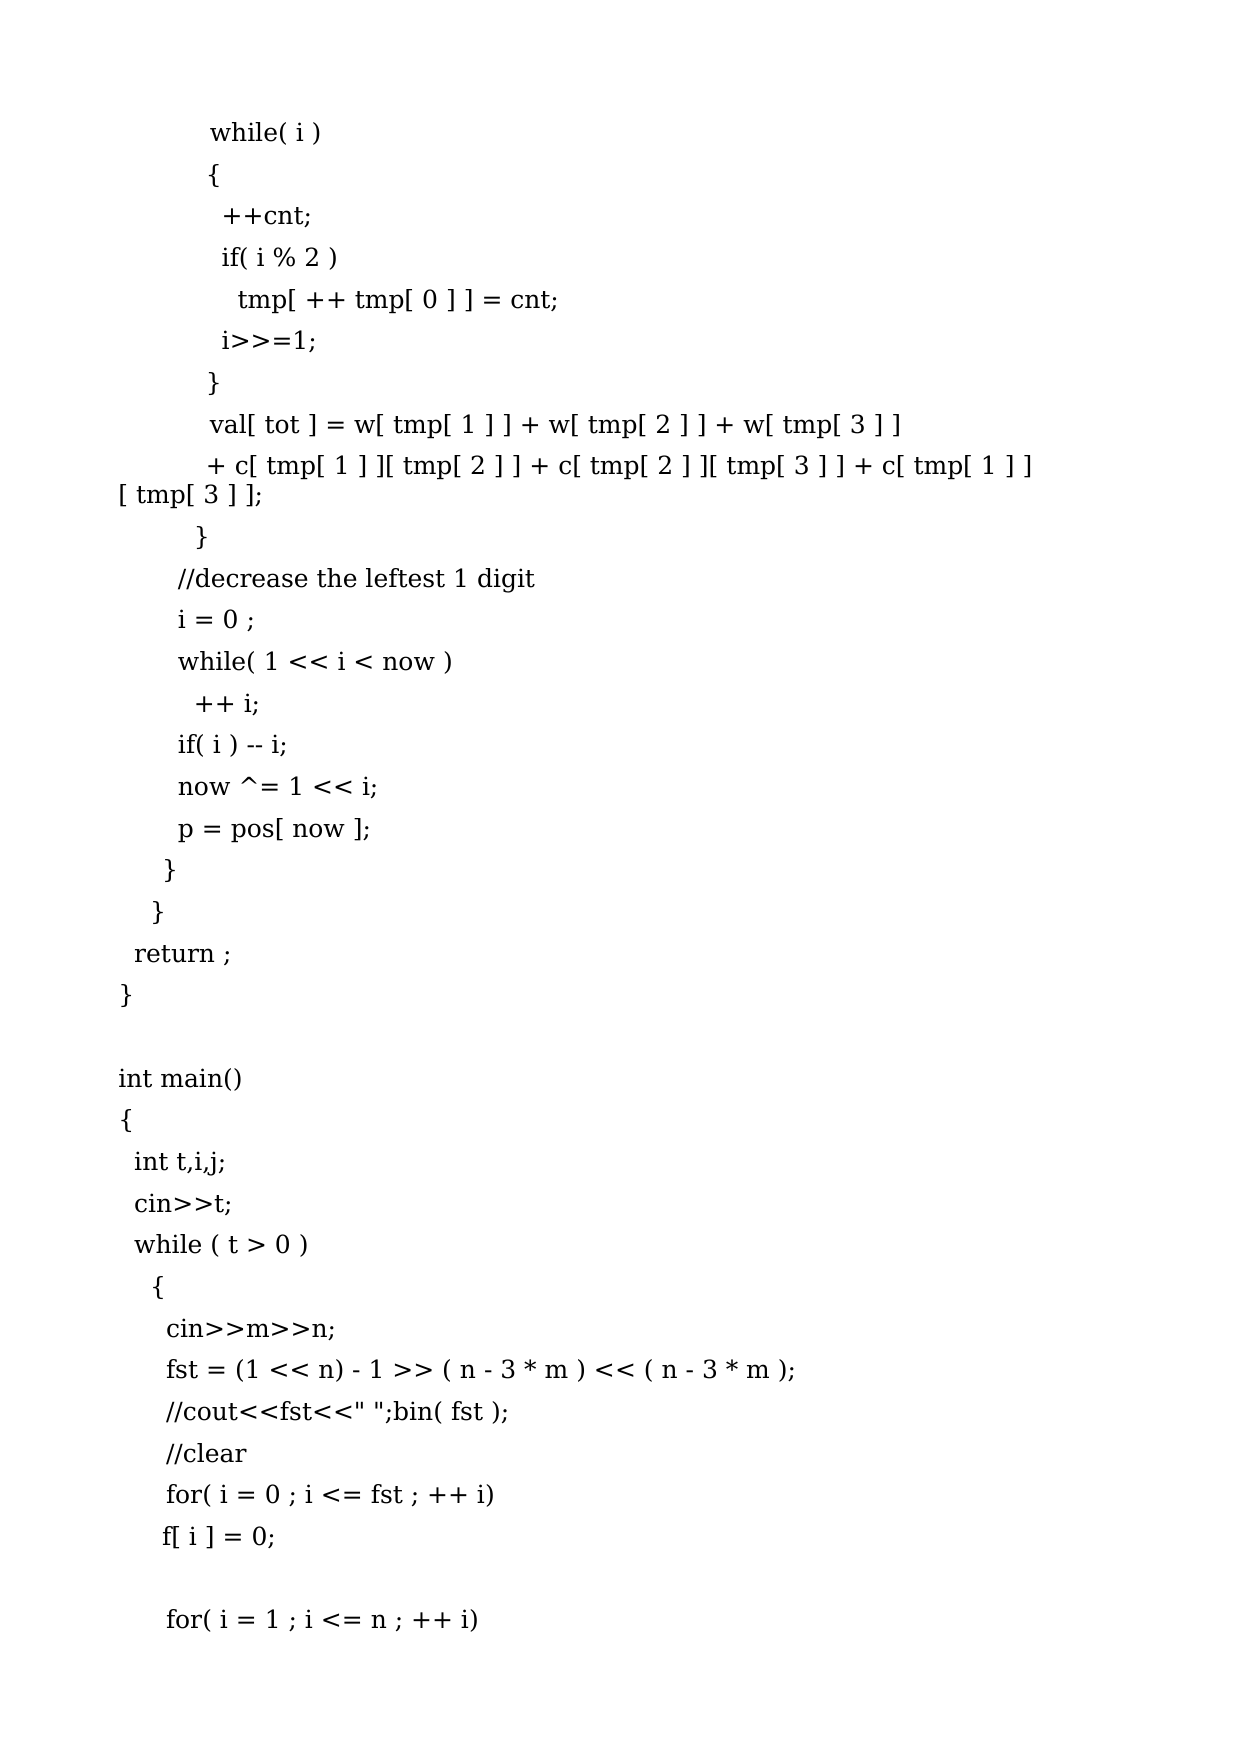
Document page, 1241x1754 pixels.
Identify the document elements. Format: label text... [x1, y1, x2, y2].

text while( i ) [118, 118, 1122, 147]
text if( i ) -- i; [118, 731, 1122, 760]
text cin>>t; [118, 1189, 1122, 1218]
text if( i % 2 ) [118, 243, 1122, 272]
text i>>=1; [118, 326, 1122, 356]
text val[ tot ] = w[ tmp[ 1 ] ] + w[ tmp[ 2 ] ] + w[ tmp[ 3 ] ] [118, 410, 1122, 439]
text f[ i ] = 0; [118, 1522, 1122, 1551]
text } [118, 856, 1122, 885]
text while( 1 << i < now ) [118, 647, 1122, 676]
text p = pos[ now ]; [118, 814, 1122, 843]
text { [118, 1272, 1122, 1301]
text //decrease the leftest 1 digit [118, 564, 1122, 593]
text int main() [118, 1064, 1122, 1093]
text cin>>m>>n; [118, 1314, 1122, 1343]
text tmp[ ++ tmp[ 0 ] ] = cnt; [118, 285, 1122, 314]
text { [118, 160, 1122, 189]
text while ( t > 0 ) [118, 1231, 1122, 1260]
text ++ i; [118, 689, 1122, 718]
text } [118, 981, 1122, 1010]
text + c[ tmp[ 1 ] ][ tmp[ 2 ] ] + c[ tmp[ 2 ] ][ tmp[ 3 ] ] + c[ tmp[ 1 ] ][ tmp[ 3 ] ]; [118, 451, 1122, 510]
text return ; [118, 939, 1122, 968]
text for( i = 0 ; i <= fst ; ++ i) [118, 1481, 1122, 1510]
text int t,i,j; [118, 1147, 1122, 1176]
text } [118, 522, 1122, 551]
text //cout<<fst<<" ";bin( fst ); [118, 1397, 1122, 1426]
text fst = (1 << n) - 1 >> ( n - 3 * m ) << ( n - 3 * m ); [118, 1356, 1122, 1385]
text } [118, 368, 1122, 397]
text now ^= 1 << i; [118, 772, 1122, 801]
text { [118, 1106, 1122, 1135]
text for( i = 1 ; i <= n ; ++ i) [118, 1606, 1122, 1635]
text } [118, 897, 1122, 926]
text //clear [118, 1439, 1122, 1468]
text i = 0 ; [118, 606, 1122, 635]
text ++cnt; [118, 201, 1122, 231]
